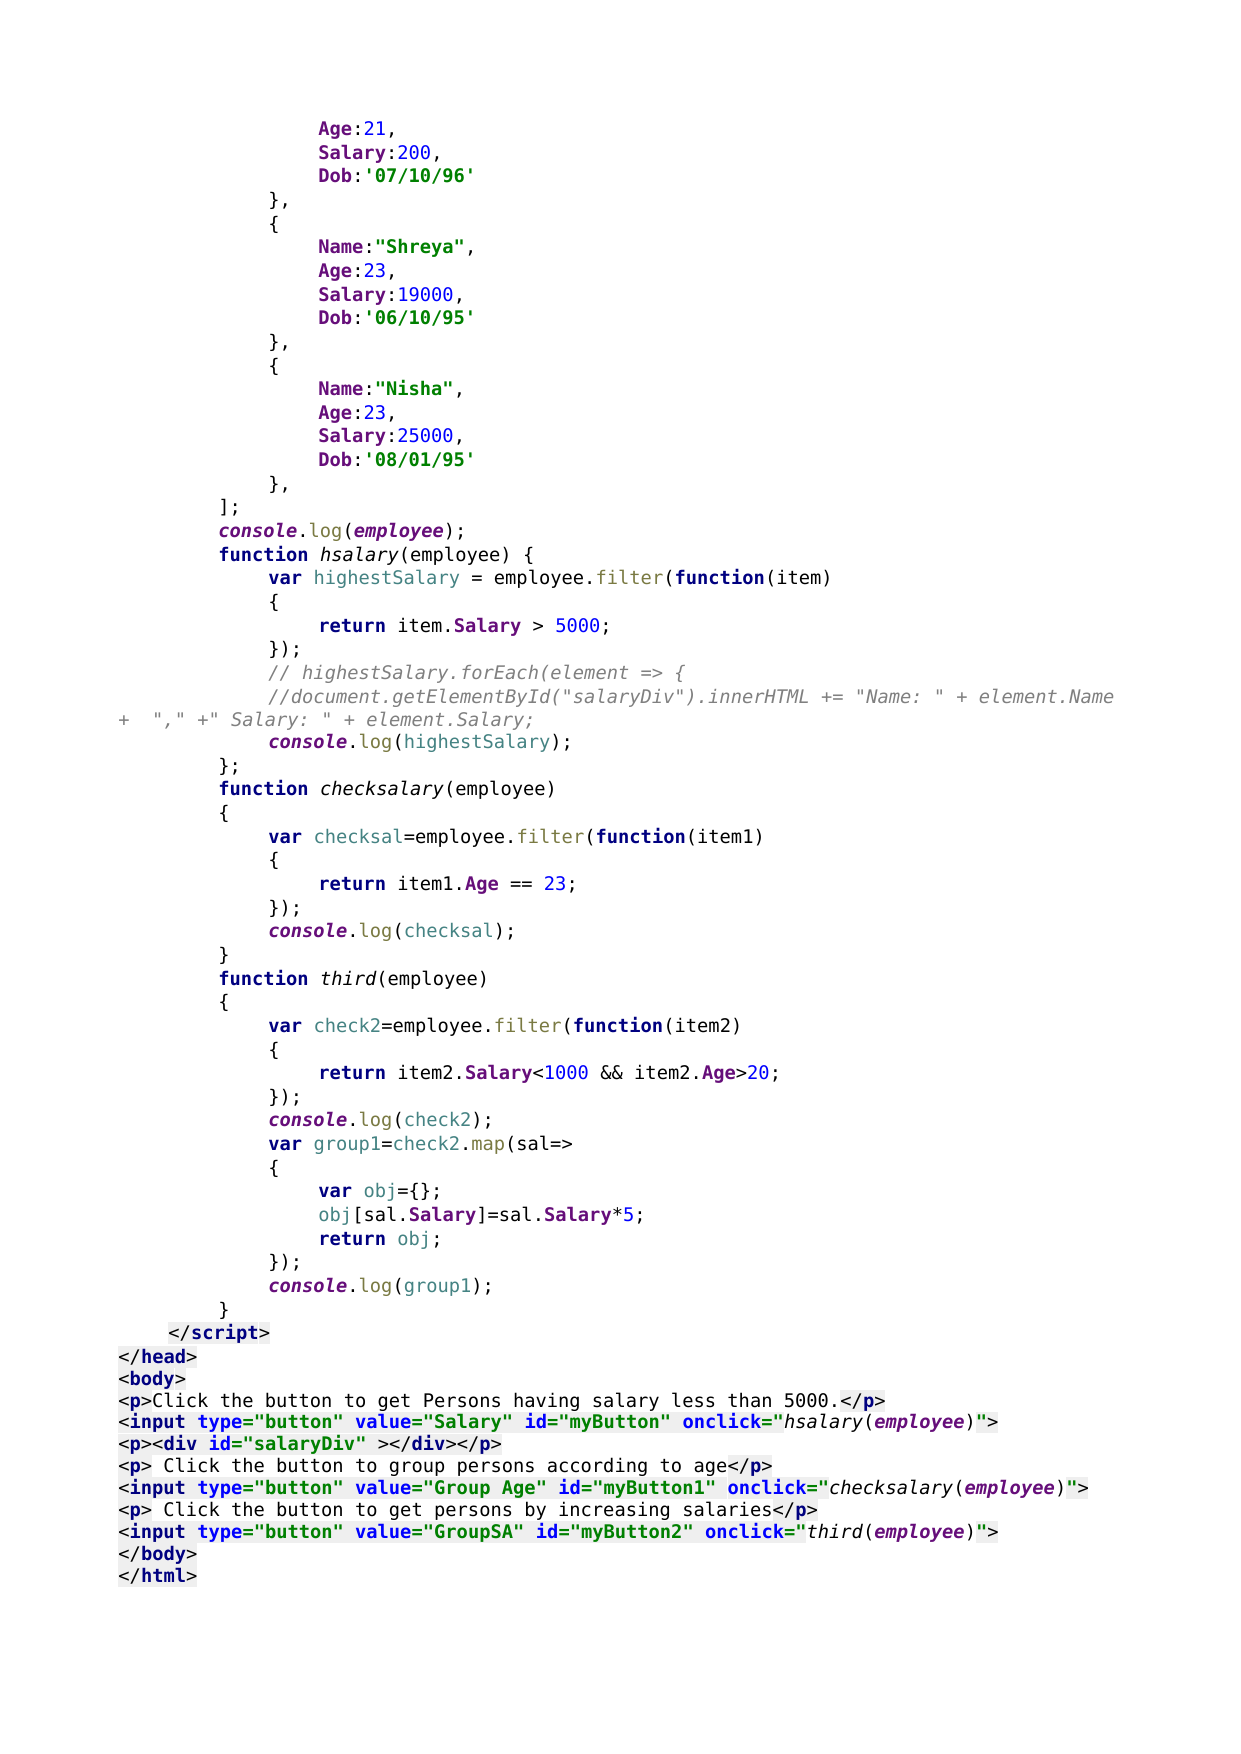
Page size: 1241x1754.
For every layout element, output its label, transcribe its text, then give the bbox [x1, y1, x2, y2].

text var highestSalary = employee.filter(function(item) [118, 567, 1122, 591]
text <p>Click the button to get Persons having salary less than 5000.</p> [118, 1390, 1122, 1412]
text }, [118, 189, 1122, 213]
text { [118, 849, 1122, 873]
text function checksalary(employee) [118, 778, 1122, 802]
text </html> [118, 1565, 1122, 1587]
text <p> Click the button to get persons by increasing salaries</p> [118, 1499, 1122, 1521]
text } [118, 1299, 1122, 1322]
text { [118, 991, 1122, 1015]
text </body> [118, 1543, 1122, 1565]
text }); [118, 897, 1122, 920]
text return item.Salary > 5000; [118, 615, 1122, 638]
text </head> [118, 1346, 1122, 1368]
text }, [118, 331, 1122, 354]
text console.log(checksal); [118, 920, 1122, 944]
text Age:23, [118, 402, 1122, 426]
text console.log(group1); [118, 1275, 1122, 1299]
text { [118, 1038, 1122, 1062]
text { [118, 591, 1122, 615]
text Dob:'06/10/95' [118, 307, 1122, 331]
text }); [118, 1086, 1122, 1109]
text <input type="button" value="Group Age" id="myButton1" onclick="checksalary(employee)"> [118, 1477, 1122, 1499]
text var group1=check2.map(sal=> [118, 1133, 1122, 1157]
text return obj; [118, 1228, 1122, 1251]
text // highestSalary.forEach(element => { [118, 662, 1122, 686]
text <body> [118, 1368, 1122, 1390]
text return item1.Age == 23; [118, 873, 1122, 897]
text { [118, 1157, 1122, 1180]
text { [118, 802, 1122, 826]
text var checksal=employee.filter(function(item1) [118, 826, 1122, 849]
text console.log(check2); [118, 1109, 1122, 1133]
text Dob:'08/01/95' [118, 449, 1122, 473]
text { [118, 354, 1122, 378]
text return item2.Salary<1000 && item2.Age>20; [118, 1062, 1122, 1086]
text Dob:'07/10/96' [118, 165, 1122, 189]
text }); [118, 638, 1122, 662]
text Name:"Nisha", [118, 378, 1122, 402]
text console.log(highestSalary); [118, 731, 1122, 755]
text Name:"Shreya", [118, 236, 1122, 260]
text ]; [118, 496, 1122, 520]
text Salary:200, [118, 142, 1122, 165]
text Age:21, [118, 118, 1122, 142]
text function third(employee) [118, 968, 1122, 991]
text <input type="button" value="Salary" id="myButton" onclick="hsalary(employee)"> [118, 1412, 1122, 1433]
text var check2=employee.filter(function(item2) [118, 1015, 1122, 1038]
text }; [118, 755, 1122, 778]
text }, [118, 473, 1122, 496]
text </script> [118, 1322, 1122, 1346]
text console.log(employee); [118, 520, 1122, 544]
text } [118, 944, 1122, 968]
text function hsalary(employee) { [118, 544, 1122, 567]
text obj[sal.Salary]=sal.Salary*5; [118, 1204, 1122, 1228]
text { [118, 213, 1122, 236]
text Age:23, [118, 260, 1122, 284]
text var obj={}; [118, 1180, 1122, 1204]
text //document.getElementById("salaryDiv").innerHTML += "Name: " + element.Name + "," +" Salary: " + element.Salary; [118, 686, 1122, 731]
text }); [118, 1251, 1122, 1275]
text <p> Click the button to group persons according to age</p> [118, 1455, 1122, 1477]
text Salary:25000, [118, 426, 1122, 449]
text <p><div id="salaryDiv" ></div></p> [118, 1433, 1122, 1455]
text Salary:19000, [118, 284, 1122, 307]
text <input type="button" value="GroupSA" id="myButton2" onclick="third(employee)"> [118, 1521, 1122, 1543]
